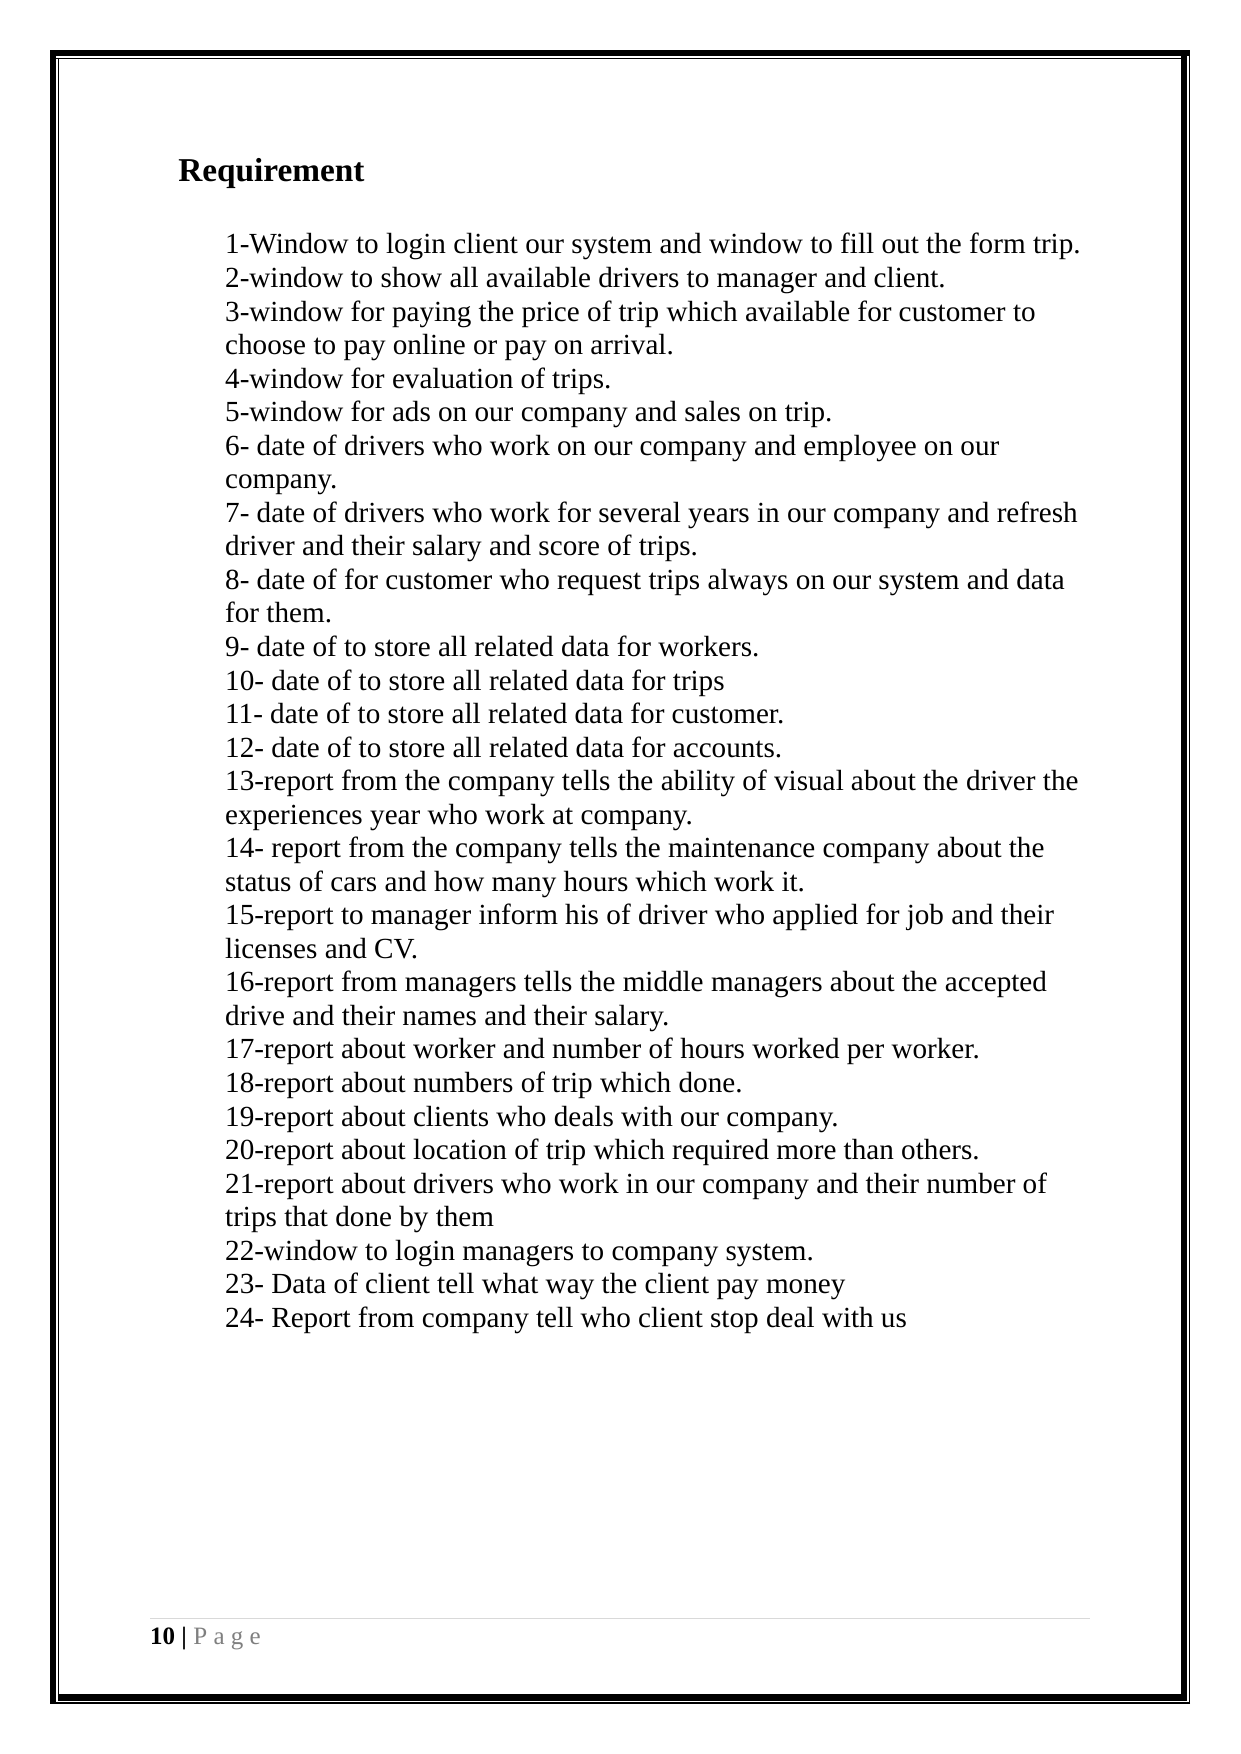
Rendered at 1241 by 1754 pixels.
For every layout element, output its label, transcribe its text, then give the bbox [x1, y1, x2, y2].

list 1-Window to login client our system and window to fill out the form trip. [225, 227, 1090, 260]
list 22-window to login managers to company system. [225, 1233, 1090, 1266]
list 21-report about drivers who work in our company and their number of trips that done by them [225, 1166, 1090, 1233]
list 16-report from managers tells the middle managers about the accepted drive and their names and their salary. [225, 964, 1090, 1032]
list Requirement [178, 150, 1090, 188]
list 10- date of to store all related data for trips [225, 663, 1090, 696]
list 12- date of to store all related data for accounts. [225, 730, 1090, 763]
list 8- date of for customer who request trips always on our system and data for them. [225, 562, 1090, 629]
list 13-report from the company tells the ability of visual about the driver the experiences year who work at company. [225, 763, 1090, 830]
list 19-report about clients who deals with our company. [225, 1099, 1090, 1132]
list 9- date of to store all related data for workers. [225, 629, 1090, 663]
list 11- date of to store all related data for customer. [225, 696, 1090, 730]
list 20-report about location of trip which required more than others. [225, 1132, 1090, 1166]
list 17-report about worker and number of hours worked per worker. [225, 1032, 1090, 1065]
list 2-window to show all available drivers to manager and client. [225, 260, 1090, 294]
list 5-window for ads on our company and sales on trip. [225, 394, 1090, 428]
list 18-report about numbers of trip which done. [225, 1065, 1090, 1099]
list 7- date of drivers who work for several years in our company and refresh driver and their salary and score of trips. [225, 495, 1090, 562]
list 23- Data of client tell what way the client pay money [225, 1266, 1090, 1300]
list 4-window for evaluation of trips. [225, 361, 1090, 394]
list 24- Report from company tell who client stop deal with us [225, 1300, 1090, 1333]
list 3-window for paying the price of trip which available for customer to choose to pay online or pay on arrival. [225, 294, 1090, 361]
list 15-report to manager inform his of driver who applied for job and their licenses and CV. [225, 897, 1090, 964]
list 14- report from the company tells the maintenance company about the status of cars and how many hours which work it. [225, 830, 1090, 897]
list 6- date of drivers who work on our company and employee on our company. [225, 428, 1090, 495]
